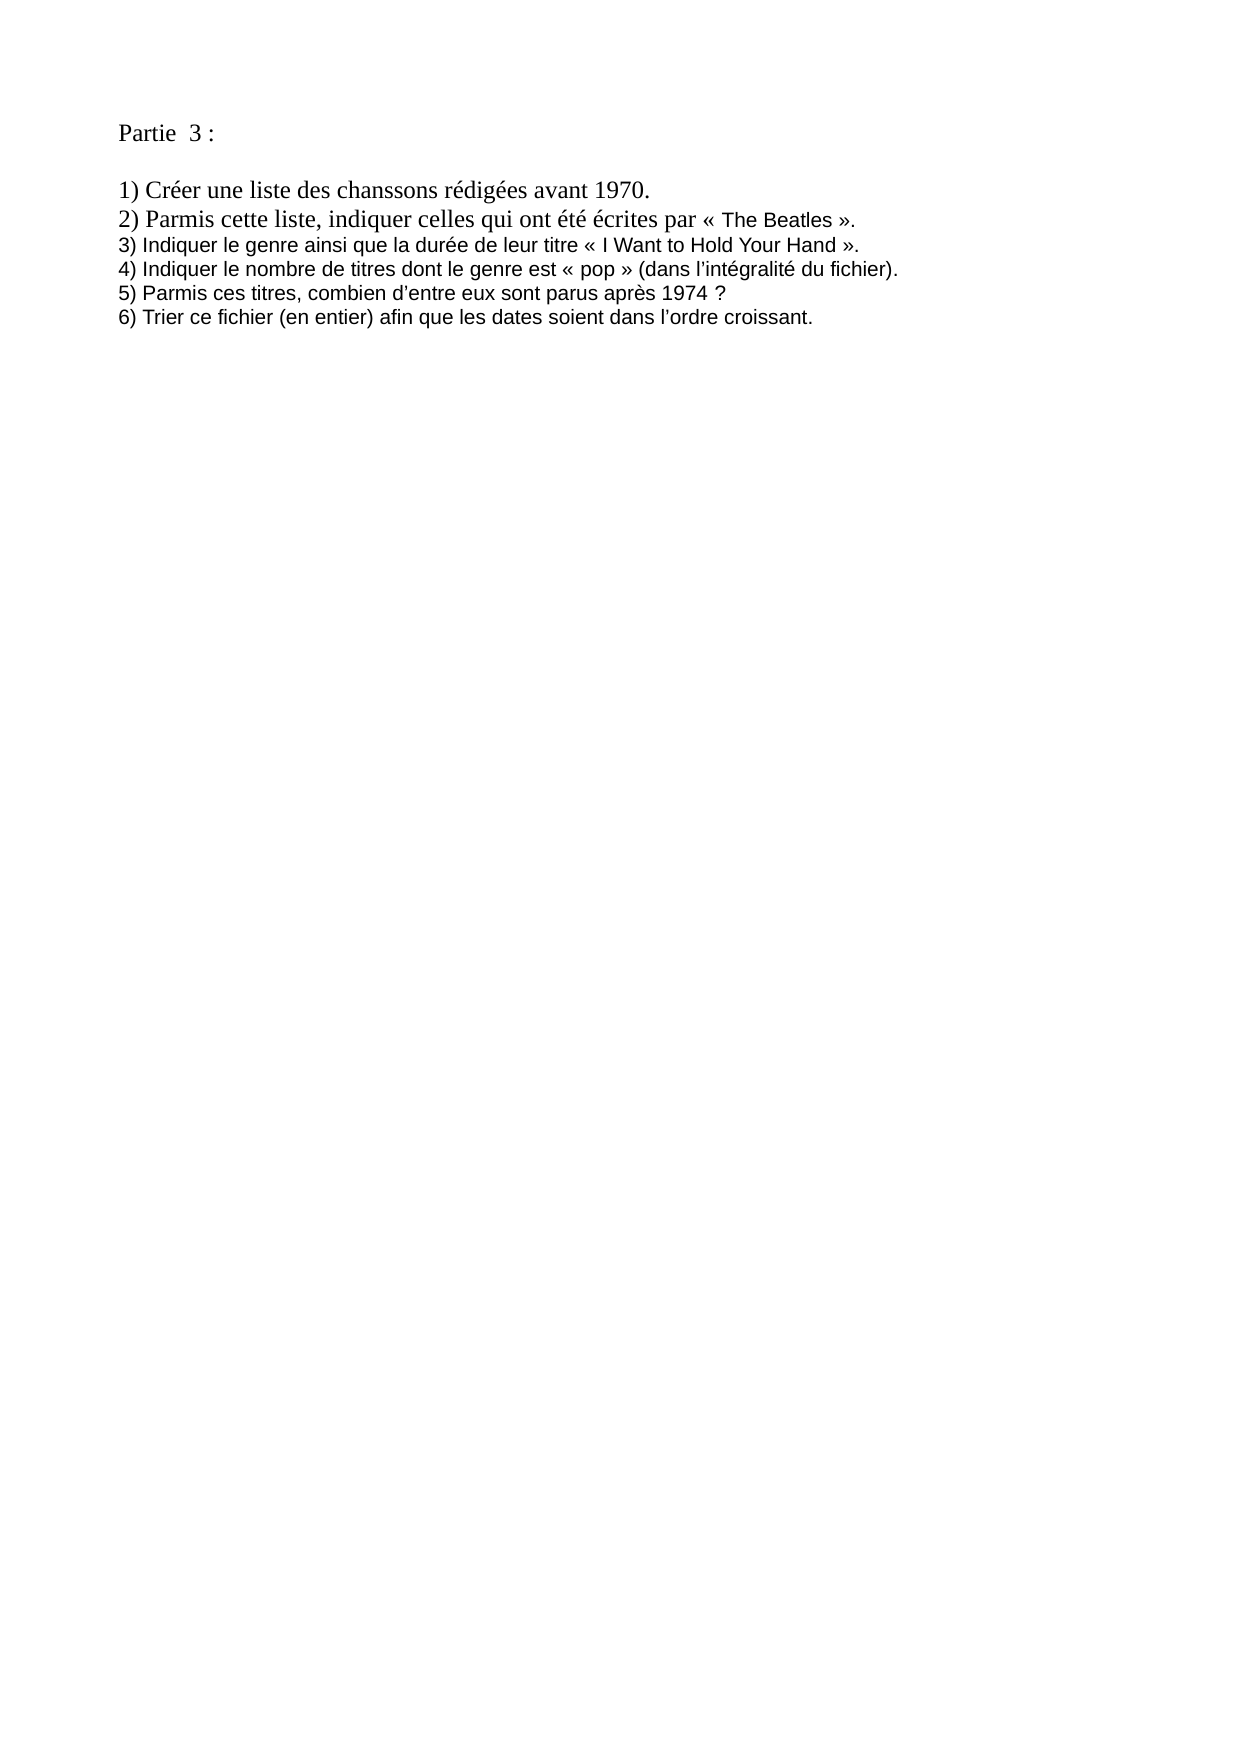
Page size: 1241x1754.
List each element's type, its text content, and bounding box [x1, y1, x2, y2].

text Partie 3 : [118, 118, 1122, 147]
text 1) Créer une liste des chanssons rédigées avant 1970. [118, 176, 1122, 204]
text 2) Parmis cette liste, indiquer celles qui ont été écrites par « The Beatles ». [118, 204, 1122, 233]
text 3) Indiquer le genre ainsi que la durée de leur titre « I Want to Hold Your Hand ». [118, 233, 1122, 257]
text 4) Indiquer le nombre de titres dont le genre est « pop » (dans l’intégralité du fichier). [118, 257, 1122, 281]
text 5) Parmis ces titres, combien d’entre eux sont parus après 1974 ? [118, 281, 1122, 305]
text 6) Trier ce fichier (en entier) afin que les dates soient dans l’ordre croissant. [118, 305, 1122, 329]
